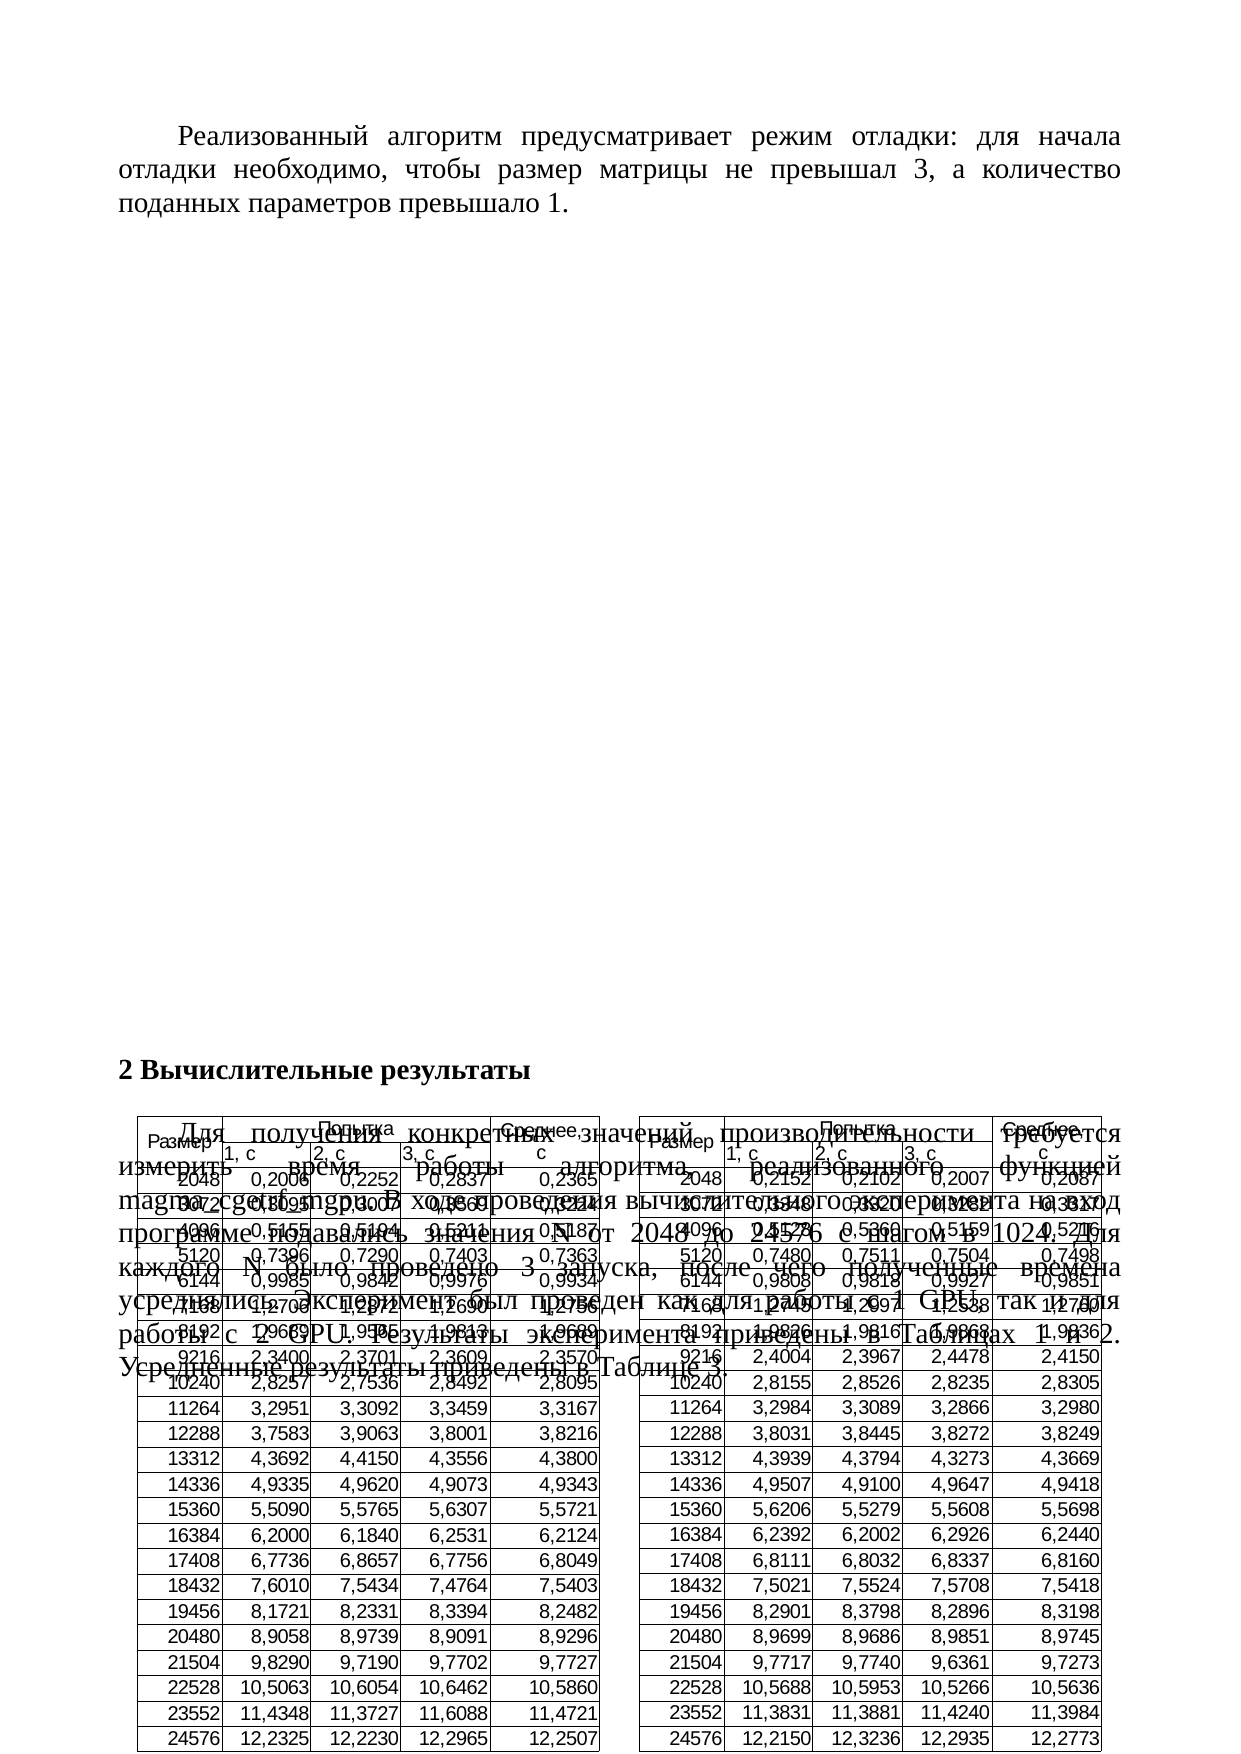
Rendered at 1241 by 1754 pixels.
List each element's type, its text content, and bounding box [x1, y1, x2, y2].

text Реализованный алгоритм предусматривает режим отладки: для начала отладки необходимо, чтобы размер матрицы не превышал 3, а количество поданных параметров превышало 1. [118, 118, 1122, 219]
text Для получения конкретных значений производительности требуется измерить время работы алгоритма, реализованного функцией magma_cgetrf_mgpu. В ходе проведения вычислительного эксперимента на вход программе подавались значения N от 2048 до 24576 с шагом в 1024. Для каждого N было проведено 3 запуска, после чего полученные времена усреднялись. Эксперимент был проведен как для работы с 1 GPU, так и для работы с 2 GPU. Результаты эксперимента приведены в Таблицах 1 и 2. Усредненные результаты приведены в Таблице 3. [118, 1115, 1122, 1383]
text 2 Вычислительные результаты [118, 1052, 1122, 1086]
